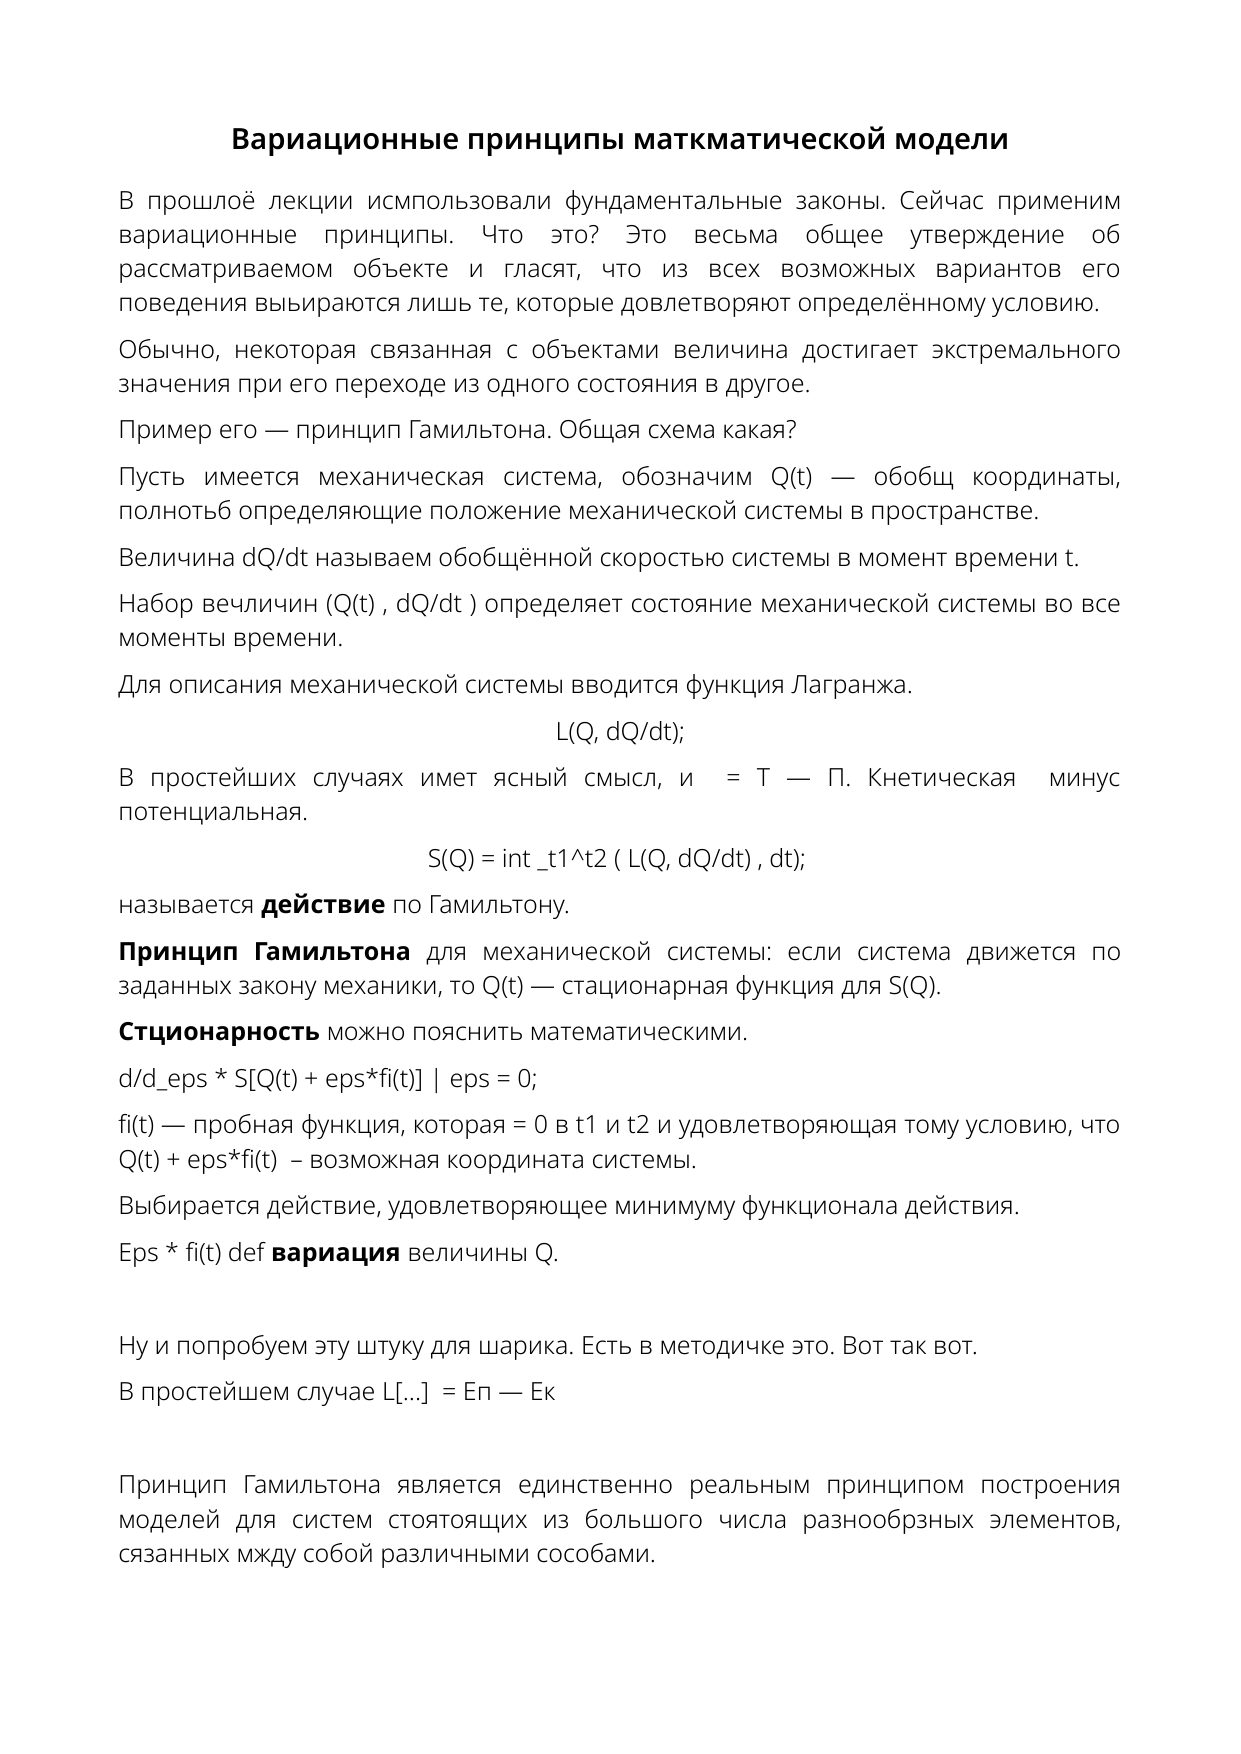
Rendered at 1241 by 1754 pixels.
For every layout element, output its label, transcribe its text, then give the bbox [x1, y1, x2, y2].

text В простейшем случае L[...] = Еп — Ек [118, 1374, 1122, 1408]
text В простейших случаях имет ясный смысл, и = T — П. Кнетическая минус потенциальная. [118, 760, 1122, 828]
text fi(t) — пробная функция, которая = 0 в t1 и t2 и удовлетворяющая тому условию, что Q(t) + eps*fi(t) – возможная координата системы. [118, 1107, 1122, 1175]
text Ну и попробуем эту штуку для шарика. Есть в методичке это. Вот так вот. [118, 1327, 1122, 1362]
text Стционарность можно пояснить математическими. [118, 1014, 1122, 1048]
text Обычно, некоторая связанная с объектами величина достигает экстремального значения при его переходе из одного состояния в другое. [118, 332, 1122, 400]
subtitle Вариационные принципы маткматической модели [118, 118, 1122, 158]
text называется действие по Гамильтону. [118, 887, 1122, 921]
text Пример его — принцип Гамильтона. Общая схема какая? [118, 412, 1122, 446]
text В прошлоё лекции исмпользовали фундаментальные законы. Сейчас применим вариационные принципы. Что это? Это весьма общее утверждение об рассматриваемом объекте и гласят, что из всех возможных вариантов его поведения выьираются лишь те, которые довлетворяют определённому условию. [118, 183, 1122, 319]
text Пусть имеется механическая система, обозначим Q(t) — обобщ координаты, полнотьб определяющие положение механической системы в пространстве. [118, 459, 1122, 527]
text Величина dQ/dt называем обобщённой скоростью системы в момент времени t. [118, 539, 1122, 573]
text Eps * fi(t) def вариация величины Q. [118, 1234, 1122, 1268]
text L(Q, dQ/dt); [118, 713, 1122, 747]
text S(Q) = int _t1^t2 ( L(Q, dQ/dt) , dt); [118, 840, 1122, 874]
text Набор вечличин (Q(t) , dQ/dt ) определяет состояние механической системы во все моменты времени. [118, 586, 1122, 654]
text Для описания механической системы вводится функция Лагранжа. [118, 667, 1122, 701]
text Принцип Гамильтона для механической системы: если система движется по заданных закону механики, то Q(t) — стационарная функция для S(Q). [118, 933, 1122, 1002]
text Принцип Гамильтона является единственно реальным принципом построения моделей для систем стоятоящих из большого числа разнообрзных элементов, сязанных мжду собой различными сособами. [118, 1467, 1122, 1569]
text Выбирается действие, удовлетворяющее минимуму функционала действия. [118, 1188, 1122, 1222]
text d/d_eps * S[Q(t) + eps*fi(t)] | eps = 0; [118, 1061, 1122, 1095]
